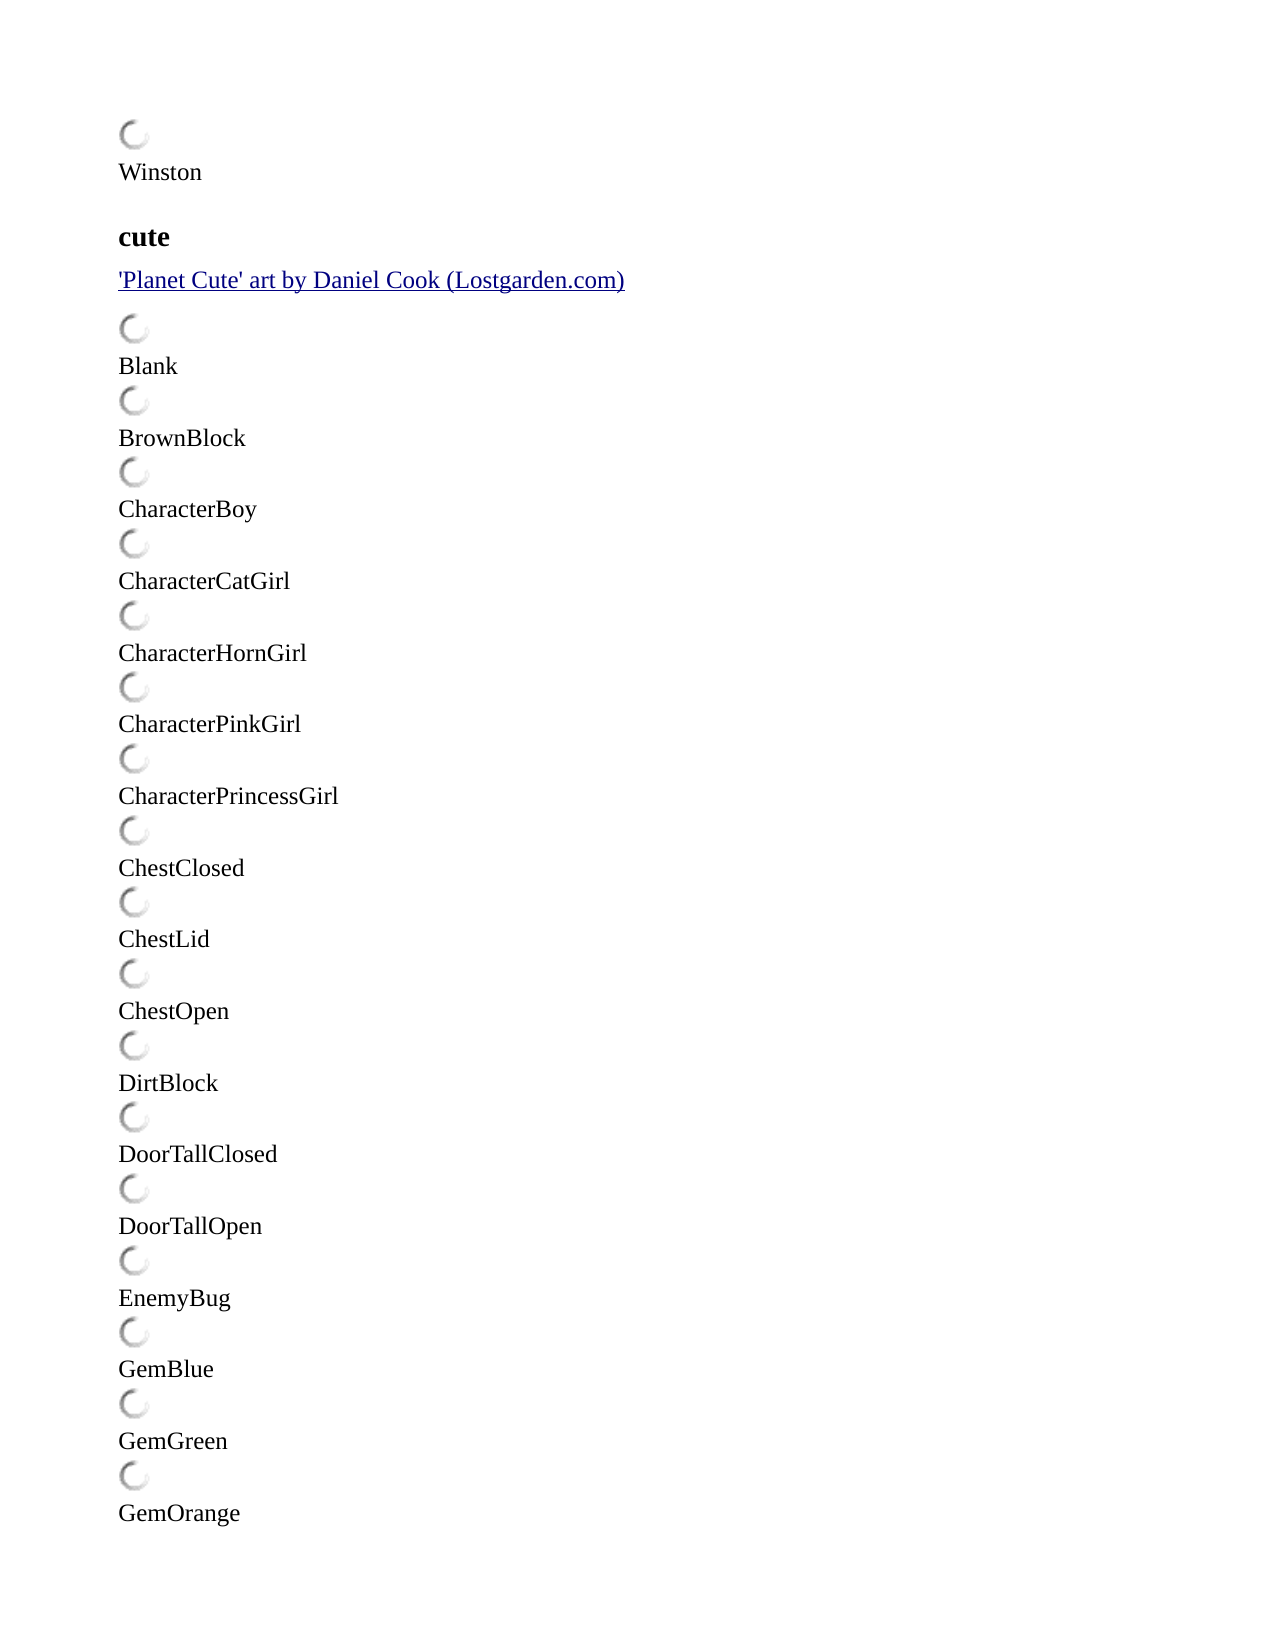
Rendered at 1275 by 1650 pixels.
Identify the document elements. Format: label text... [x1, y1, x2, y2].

text BrownBlock [118, 423, 1157, 452]
picture [118, 1459, 153, 1494]
text CharacterPrincessGirl [118, 781, 1157, 810]
text Blank [118, 351, 1157, 380]
subtitle cute [118, 219, 1157, 252]
text CharacterPinkGirl [118, 709, 1157, 738]
picture [118, 1316, 153, 1351]
text Winston [118, 157, 1157, 186]
picture [118, 742, 153, 777]
text CharacterBoy [118, 494, 1157, 523]
picture [118, 1101, 153, 1136]
text ChestOpen [118, 996, 1157, 1025]
picture [118, 671, 153, 706]
picture [118, 384, 153, 419]
text GemOrange [118, 1498, 1157, 1527]
text DoorTallClosed [118, 1139, 1157, 1168]
picture [118, 1029, 153, 1064]
text GemBlue [118, 1354, 1157, 1383]
picture [118, 1172, 153, 1207]
picture [118, 527, 153, 562]
text DoorTallOpen [118, 1211, 1157, 1240]
picture [118, 957, 153, 992]
text CharacterHornGirl [118, 638, 1157, 667]
picture [118, 886, 153, 921]
picture [118, 1244, 153, 1279]
text ChestClosed [118, 853, 1157, 882]
text EnemyBug [118, 1283, 1157, 1312]
picture [118, 312, 153, 347]
text 'Planet Cute' art by Daniel Cook (Lostgarden.com) [118, 265, 1157, 294]
picture [118, 456, 153, 491]
text ChestLid [118, 924, 1157, 953]
picture [118, 599, 153, 634]
picture [118, 814, 153, 849]
picture [118, 1387, 153, 1422]
text GemGreen [118, 1426, 1157, 1455]
text DirtBlock [118, 1068, 1157, 1097]
text CharacterCatGirl [118, 566, 1157, 595]
picture [118, 118, 153, 153]
